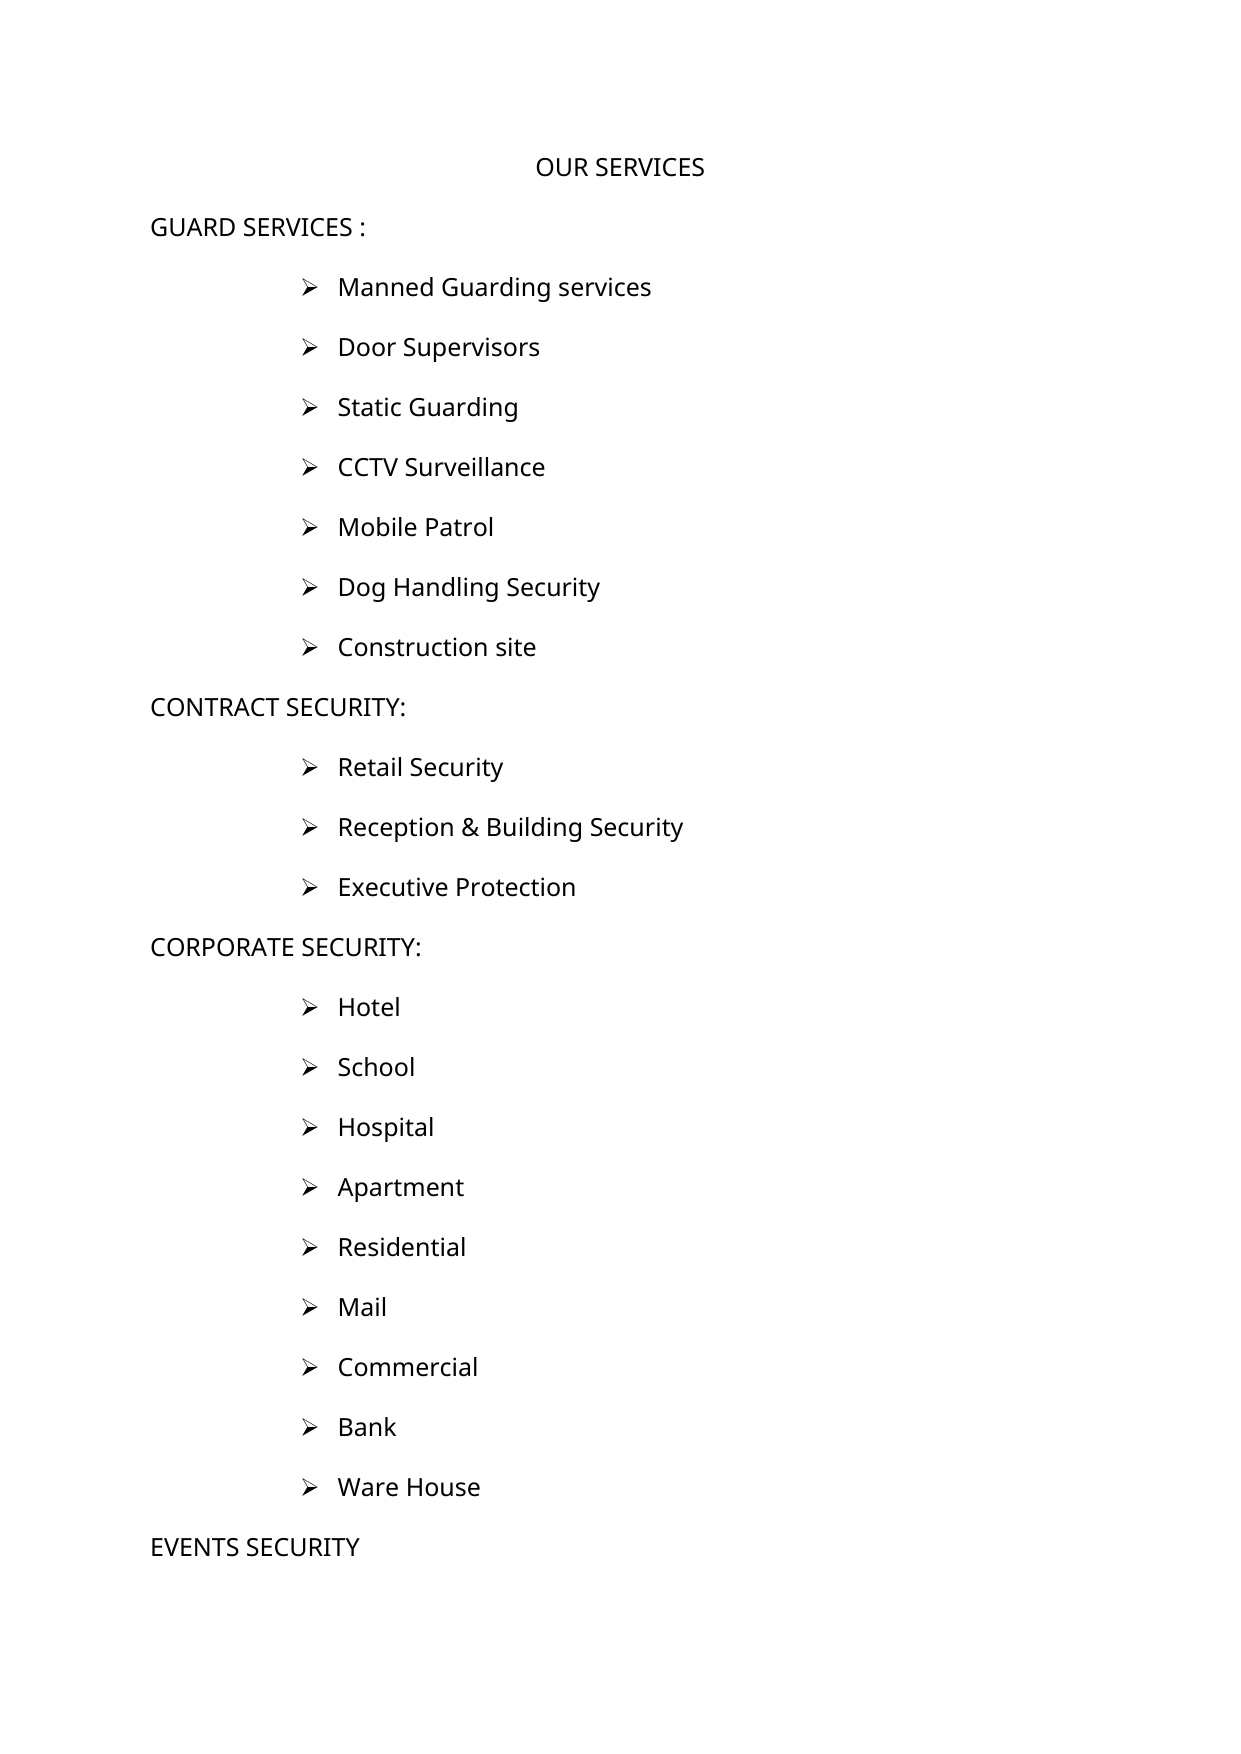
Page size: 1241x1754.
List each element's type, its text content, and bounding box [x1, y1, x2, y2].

list Hotel [300, 990, 1090, 1024]
list Construction site [300, 630, 1090, 664]
text CONTRACT SECURITY: [150, 690, 1090, 724]
list Door Supervisors [300, 330, 1090, 364]
list Static Guarding [300, 390, 1090, 424]
list Bank [300, 1410, 1090, 1444]
list Executive Protection [300, 870, 1090, 904]
list CCTV Surveillance [300, 450, 1090, 484]
list Ware House [300, 1470, 1090, 1504]
list Manned Guarding services [300, 270, 1090, 304]
list Mobile Patrol [300, 510, 1090, 544]
text CORPORATE SECURITY: [150, 930, 1090, 964]
list School [300, 1050, 1090, 1084]
list Dog Handling Security [300, 570, 1090, 604]
text OUR SERVICES [150, 150, 1090, 184]
text GUARD SERVICES : [150, 210, 1090, 244]
text EVENTS SECURITY [150, 1530, 1090, 1564]
list Commercial [300, 1350, 1090, 1384]
list Reception & Building Security [300, 810, 1090, 844]
list Residential [300, 1230, 1090, 1264]
list Retail Security [300, 750, 1090, 784]
list Apartment [300, 1170, 1090, 1204]
list Hospital [300, 1110, 1090, 1144]
list Mail [300, 1290, 1090, 1324]
